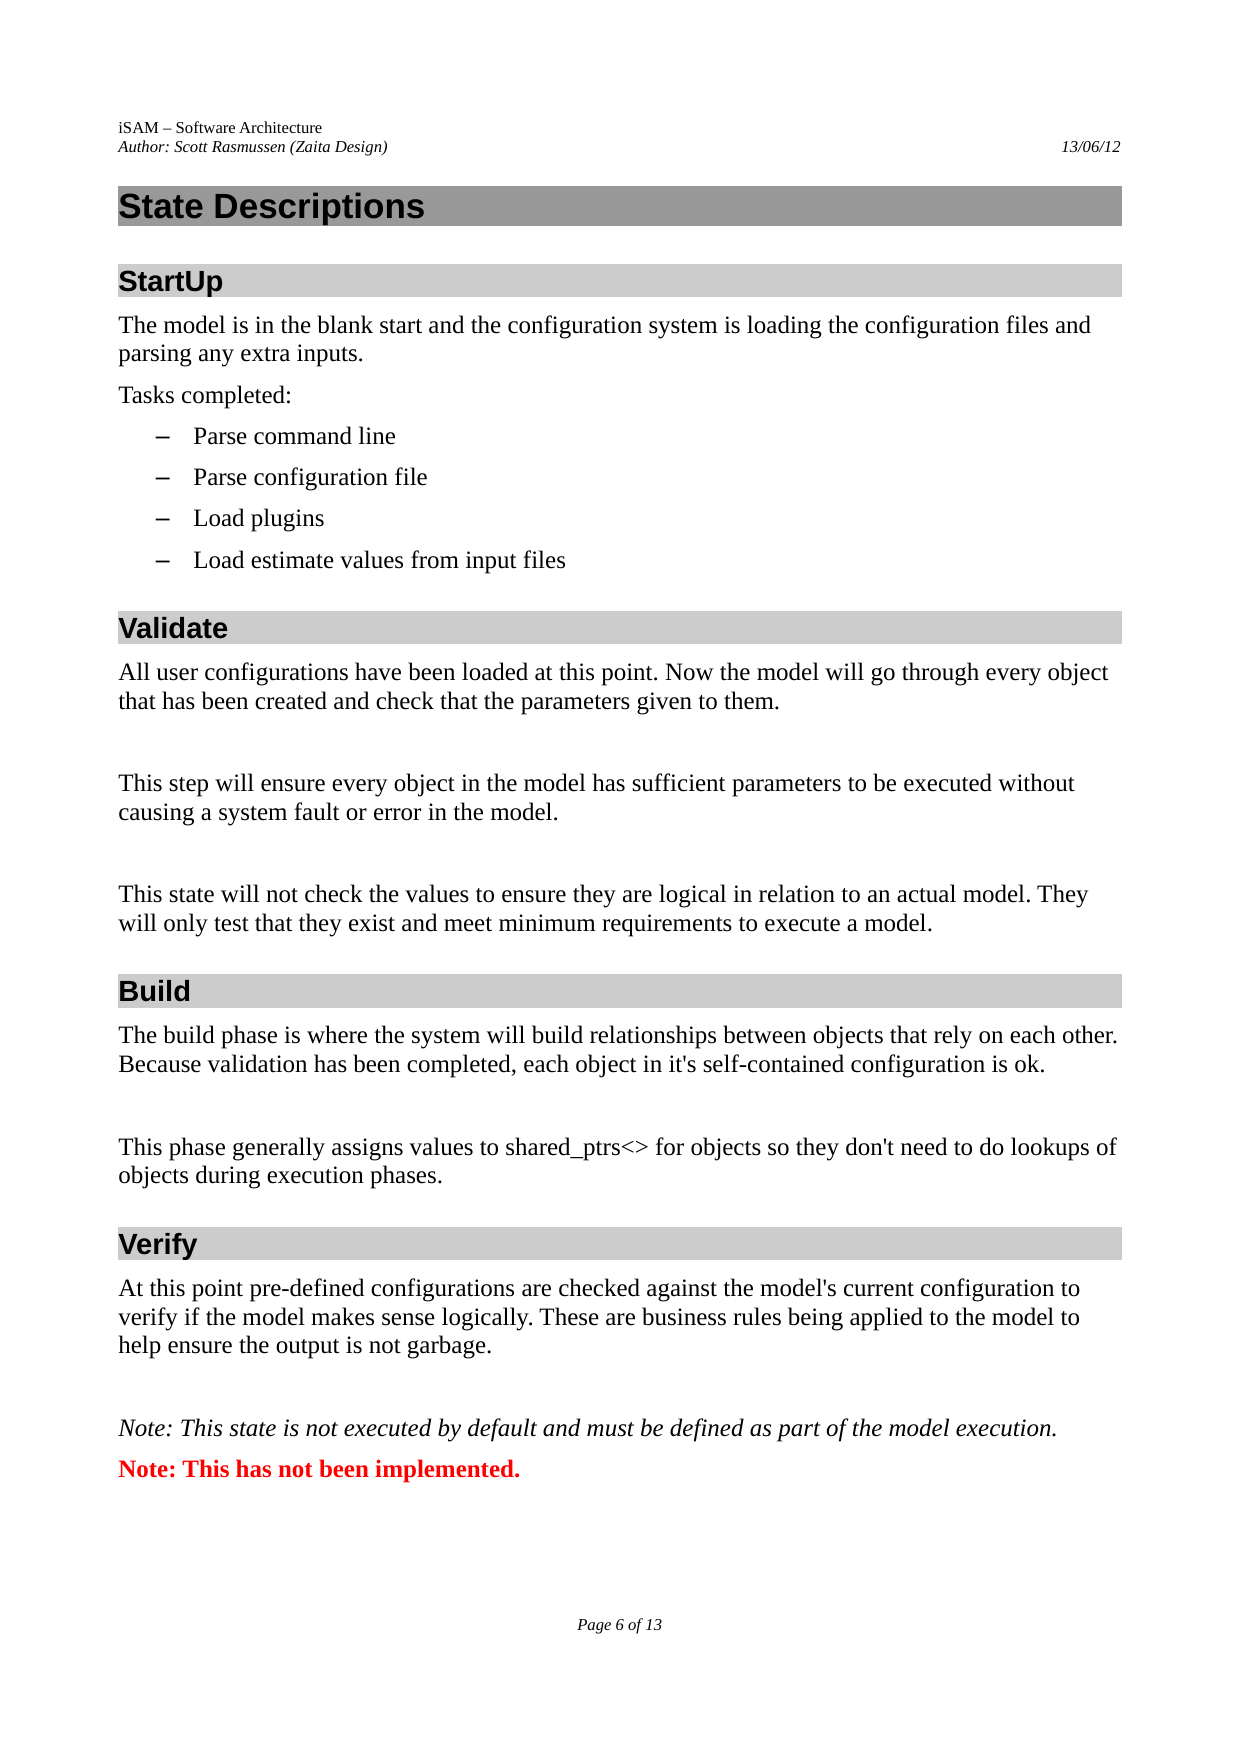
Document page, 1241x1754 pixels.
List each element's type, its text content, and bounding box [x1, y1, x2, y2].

text All user configurations have been loaded at this point. Now the model will go through every object that has been created and check that the parameters given to them. [118, 657, 1122, 714]
text The build phase is where the system will build relationships between objects that rely on each other. Because validation has been completed, each object in it's self-contained configuration is ok. [118, 1021, 1122, 1078]
text Tasks completed: [118, 380, 1122, 408]
list Load plugins [156, 503, 1122, 532]
list Parse command line [156, 421, 1122, 450]
subtitle Validate [118, 611, 1122, 644]
text Note: This state is not executed by default and must be defined as part of the model execution. [118, 1413, 1122, 1442]
text At this point pre-defined configurations are checked against the model's current configuration to verify if the model makes sense logically. These are business rules being applied to the model to help ensure the output is not garbage. [118, 1273, 1122, 1359]
subtitle Verify [118, 1227, 1122, 1260]
subtitle Build [118, 974, 1122, 1008]
list Parse configuration file [156, 462, 1122, 491]
text This state will not check the values to ensure they are logical in relation to an actual model. They will only test that they exist and meet minimum requirements to execute a model. [118, 879, 1122, 937]
list Load estimate values from input files [156, 545, 1122, 573]
text Note: This has not been implemented. [118, 1454, 1122, 1483]
subtitle State Descriptions [118, 186, 1122, 226]
subtitle StartUp [118, 264, 1122, 297]
text This phase generally assigns values to shared_ptrs<> for objects so they don't need to do lookups of objects during execution phases. [118, 1132, 1122, 1189]
text This step will ensure every object in the model has sufficient parameters to be executed without causing a system fault or error in the model. [118, 768, 1122, 826]
text The model is in the blank start and the configuration system is loading the configuration files and parsing any extra inputs. [118, 310, 1122, 367]
